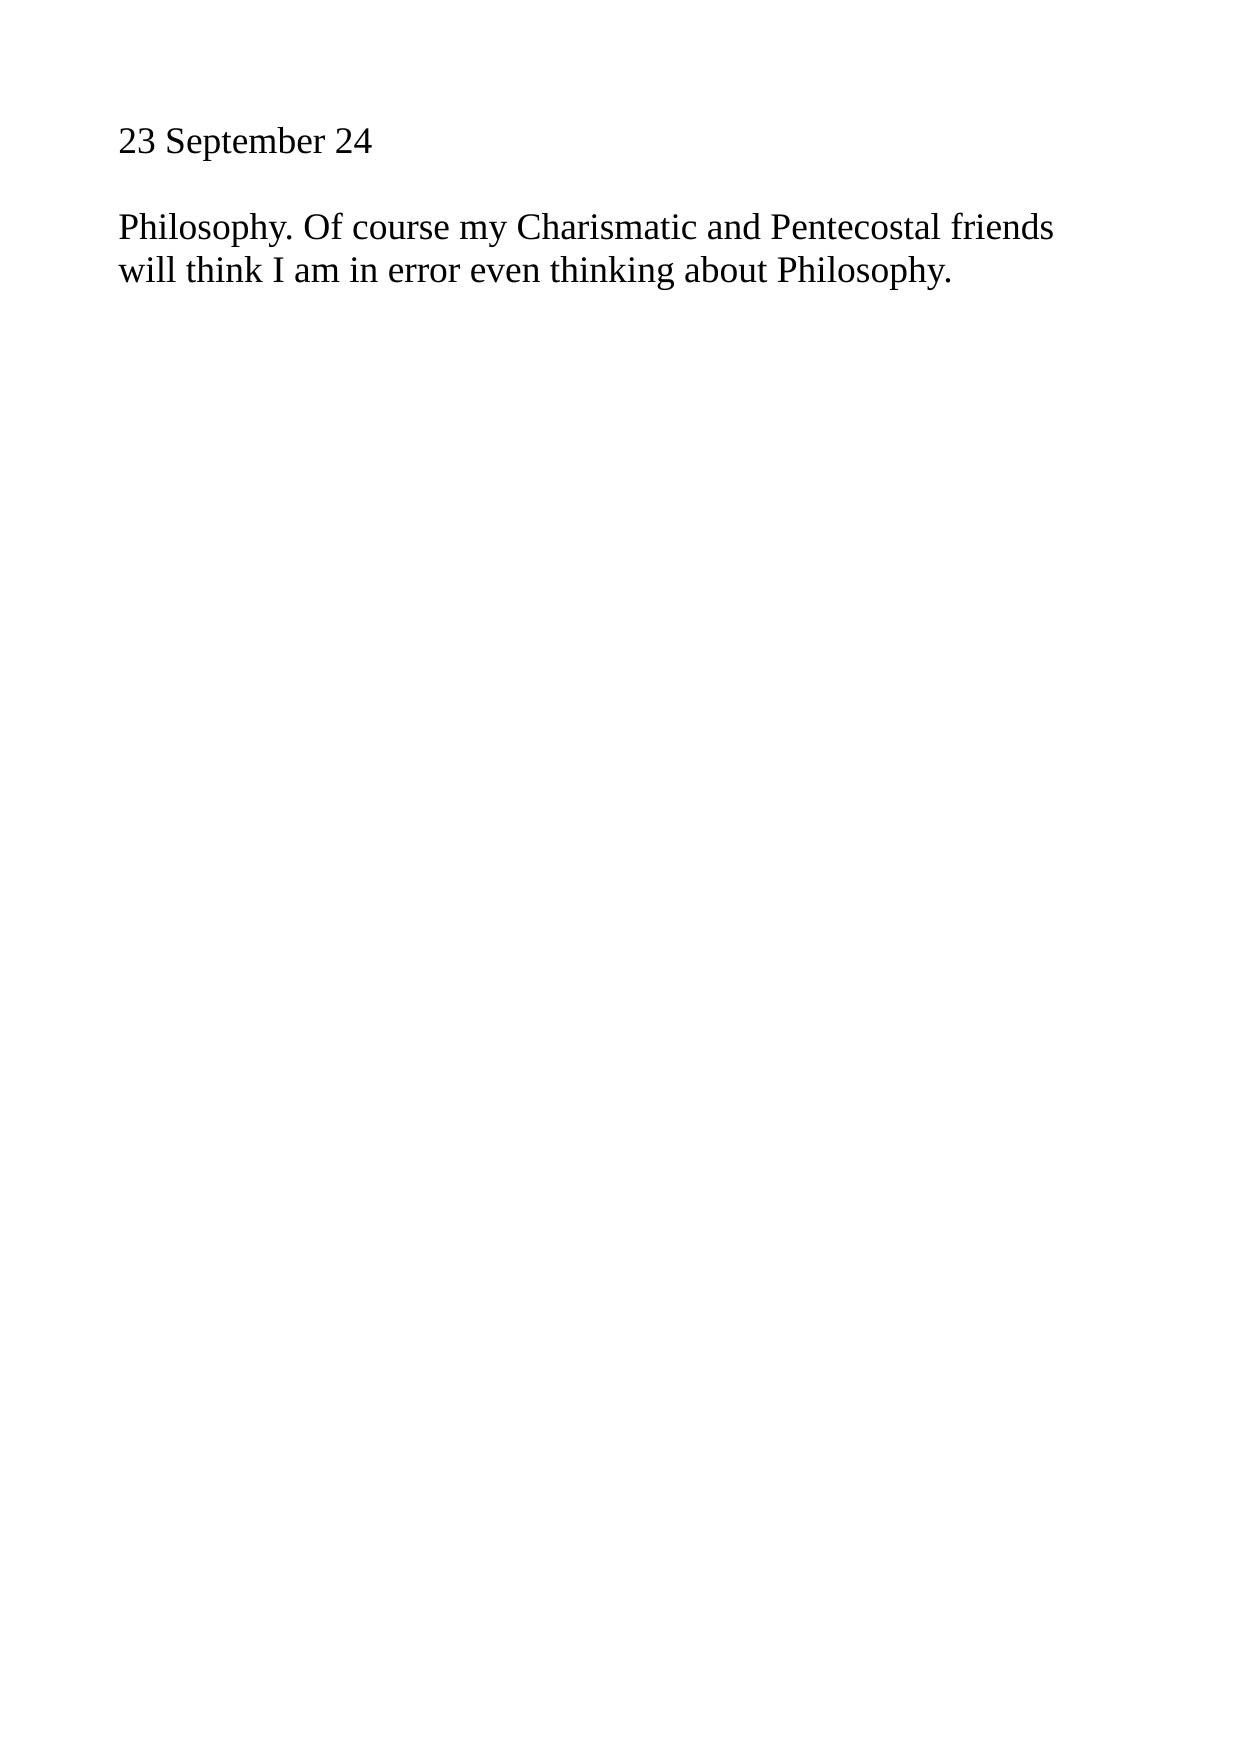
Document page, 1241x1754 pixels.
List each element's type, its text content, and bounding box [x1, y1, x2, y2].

text 23 September 24 [118, 118, 1122, 161]
text Philosophy. Of course my Charismatic and Pentecostal friends will think I am in error even thinking about Philosophy. [118, 204, 1122, 291]
